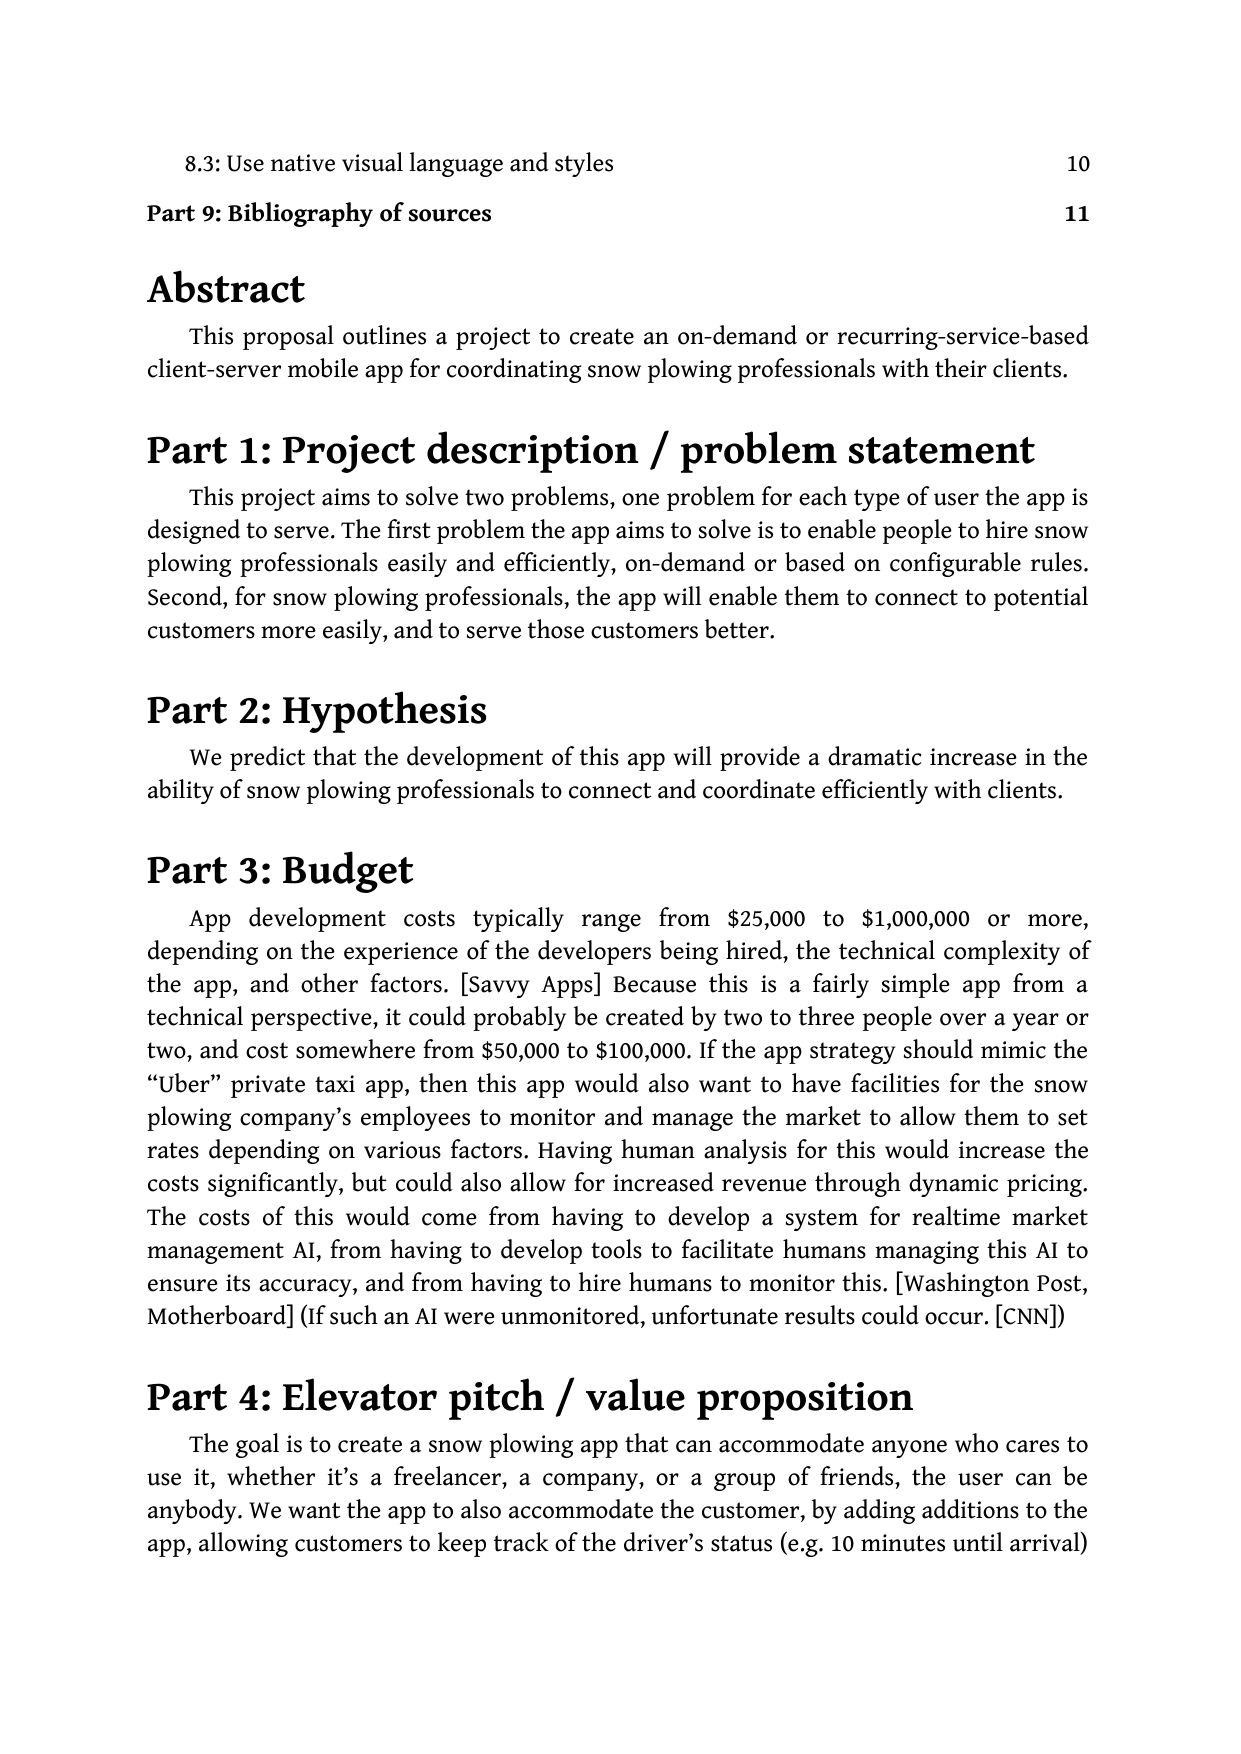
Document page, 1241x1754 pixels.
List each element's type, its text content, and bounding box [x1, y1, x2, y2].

subtitle Part 2: Hypothesis [147, 687, 1090, 735]
subtitle Part 3: Budget [147, 847, 1090, 896]
subtitle Abstract [147, 266, 1090, 314]
text App development costs typically range from $25,000 to $1,000,000 or more, depending on the experience of the developers being hired, the technical complexity of the app, and other factors. [Savvy Apps] Because this is a fairly simple app from a technical perspective, it could probably be created by two to three people over a year or two, and cost somewhere from $50,000 to $100,000. If the app strategy should mimic the “Uber” private taxi app, then this app would also want to have facilities for the snow plowing company’s employees to monitor and manage the market to allow them to set rates depending on various factors. Having human analysis for this would increase the costs significantly, but could also allow for increased revenue through dynamic pricing. The costs of this would come from having to develop a system for realtime market management AI, from having to develop tools to facilitate humans managing this AI to ensure its accuracy, and from having to hire humans to monitor this. [Washington Post, Motherboard] (If such an AI were unmonitored, unfortunate results could occur. [CNN]) [147, 904, 1090, 1332]
subtitle Part 1: Project description / problem statement [147, 427, 1090, 475]
text This proposal outlines a project to create an on-demand or recurring-service-based client-server mobile app for coordinating snow plowing professionals with their clients. [147, 323, 1090, 385]
text We predict that the development of this app will provide a dramatic increase in the ability of snow plowing professionals to connect and coordinate efficiently with clients. [147, 743, 1090, 806]
text Part 9: Bibliography of sources 11 [147, 200, 1090, 229]
subtitle Part 4: Elevator pitch / value proposition [147, 1373, 1090, 1422]
text 8.3: Use native visual language and styles 10 [184, 150, 1090, 179]
text This project aims to solve two problems, one problem for each type of user the app is designed to serve. The first problem the app aims to solve is to enable people to hire snow plowing professionals easily and efficiently, on-demand or based on configurable rules. Second, for snow plowing professionals, the app will enable them to connect to potential customers more easily, and to serve those customers better. [147, 483, 1090, 645]
text The goal is to create a snow plowing app that can accommodate anyone who cares to use it, whether it’s a freelancer, a company, or a group of friends, the user can be anybody. We want the app to also accommodate the customer, by adding additions to the app, allowing customers to keep track of the driver’s status (e.g. 10 minutes until arrival) [147, 1430, 1090, 1559]
